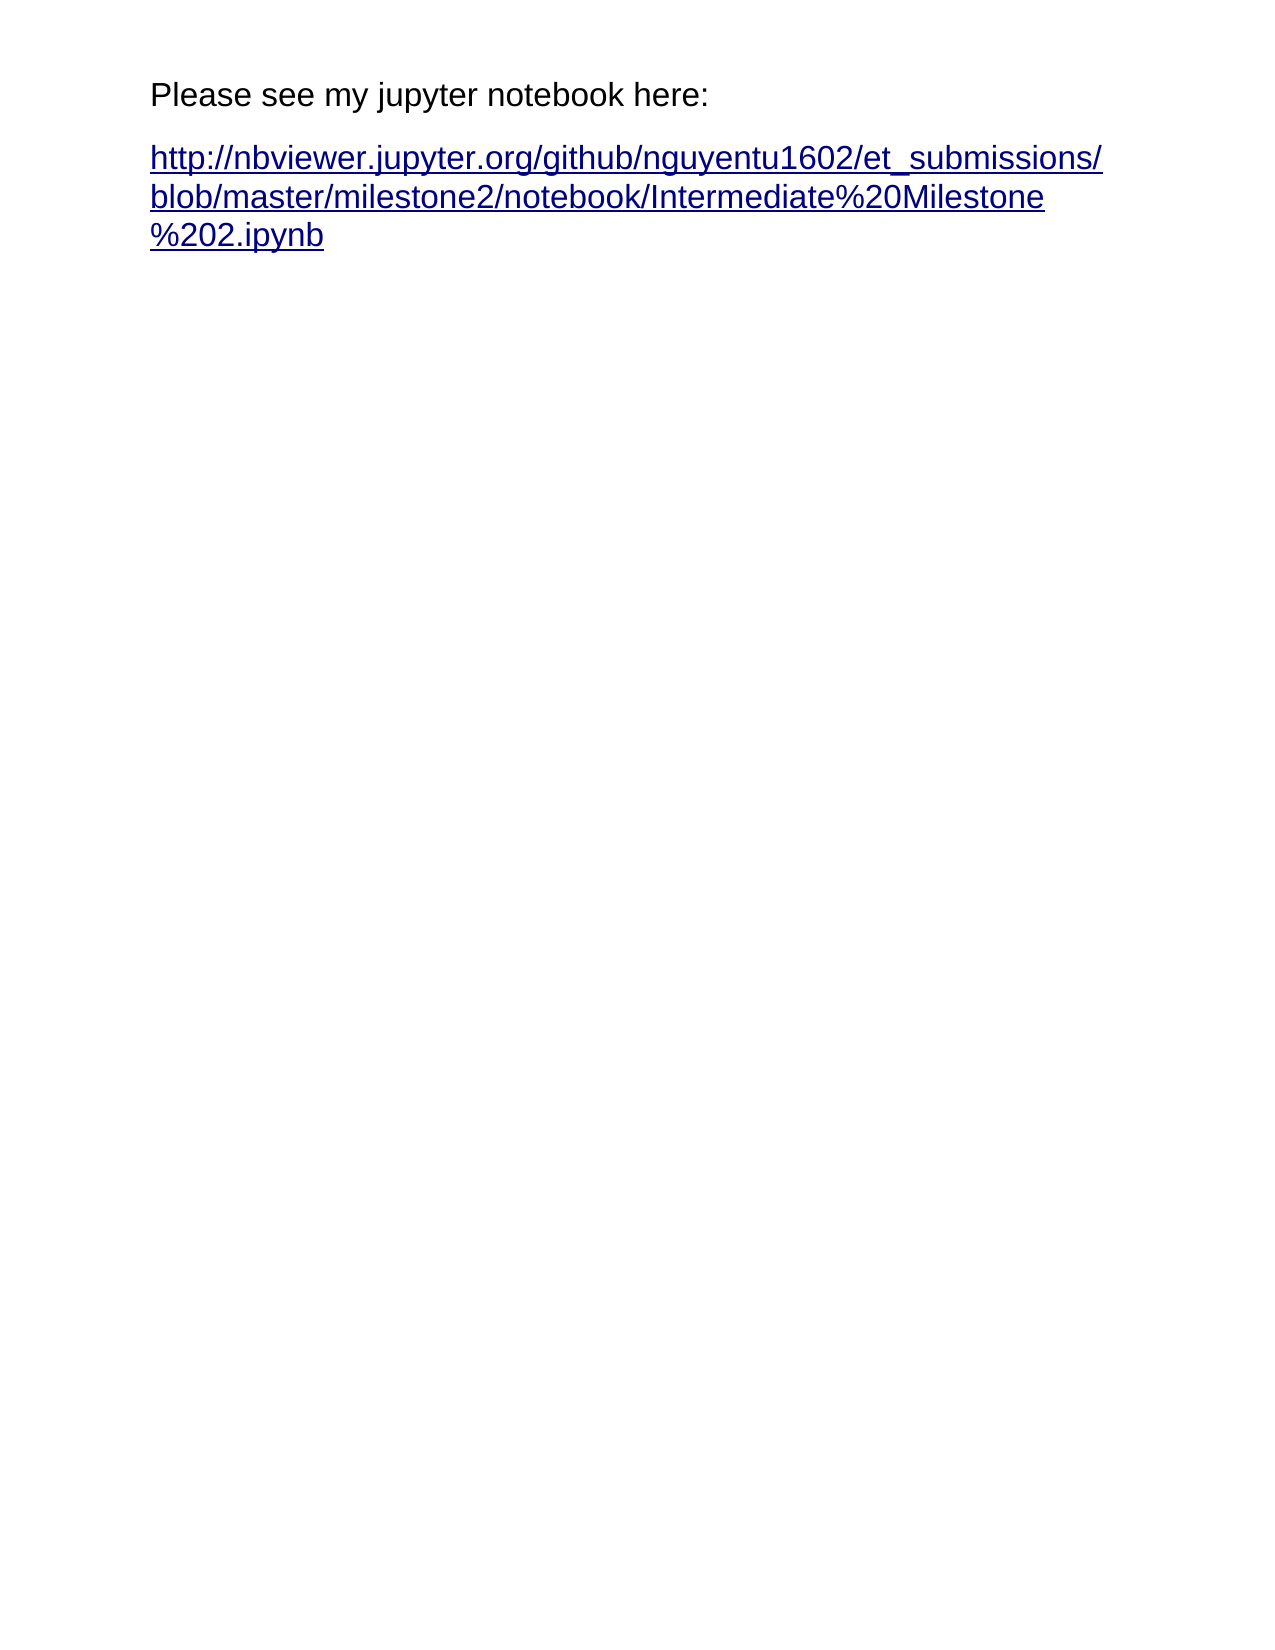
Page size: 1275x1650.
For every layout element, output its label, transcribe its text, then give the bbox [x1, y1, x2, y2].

text http://nbviewer.jupyter.org/github/nguyentu1602/et_submissions/blob/master/milestone2/notebook/Intermediate%20Milestone%202.ipynb [150, 138, 1125, 254]
text Please see my jupyter notebook here: [150, 75, 1125, 113]
